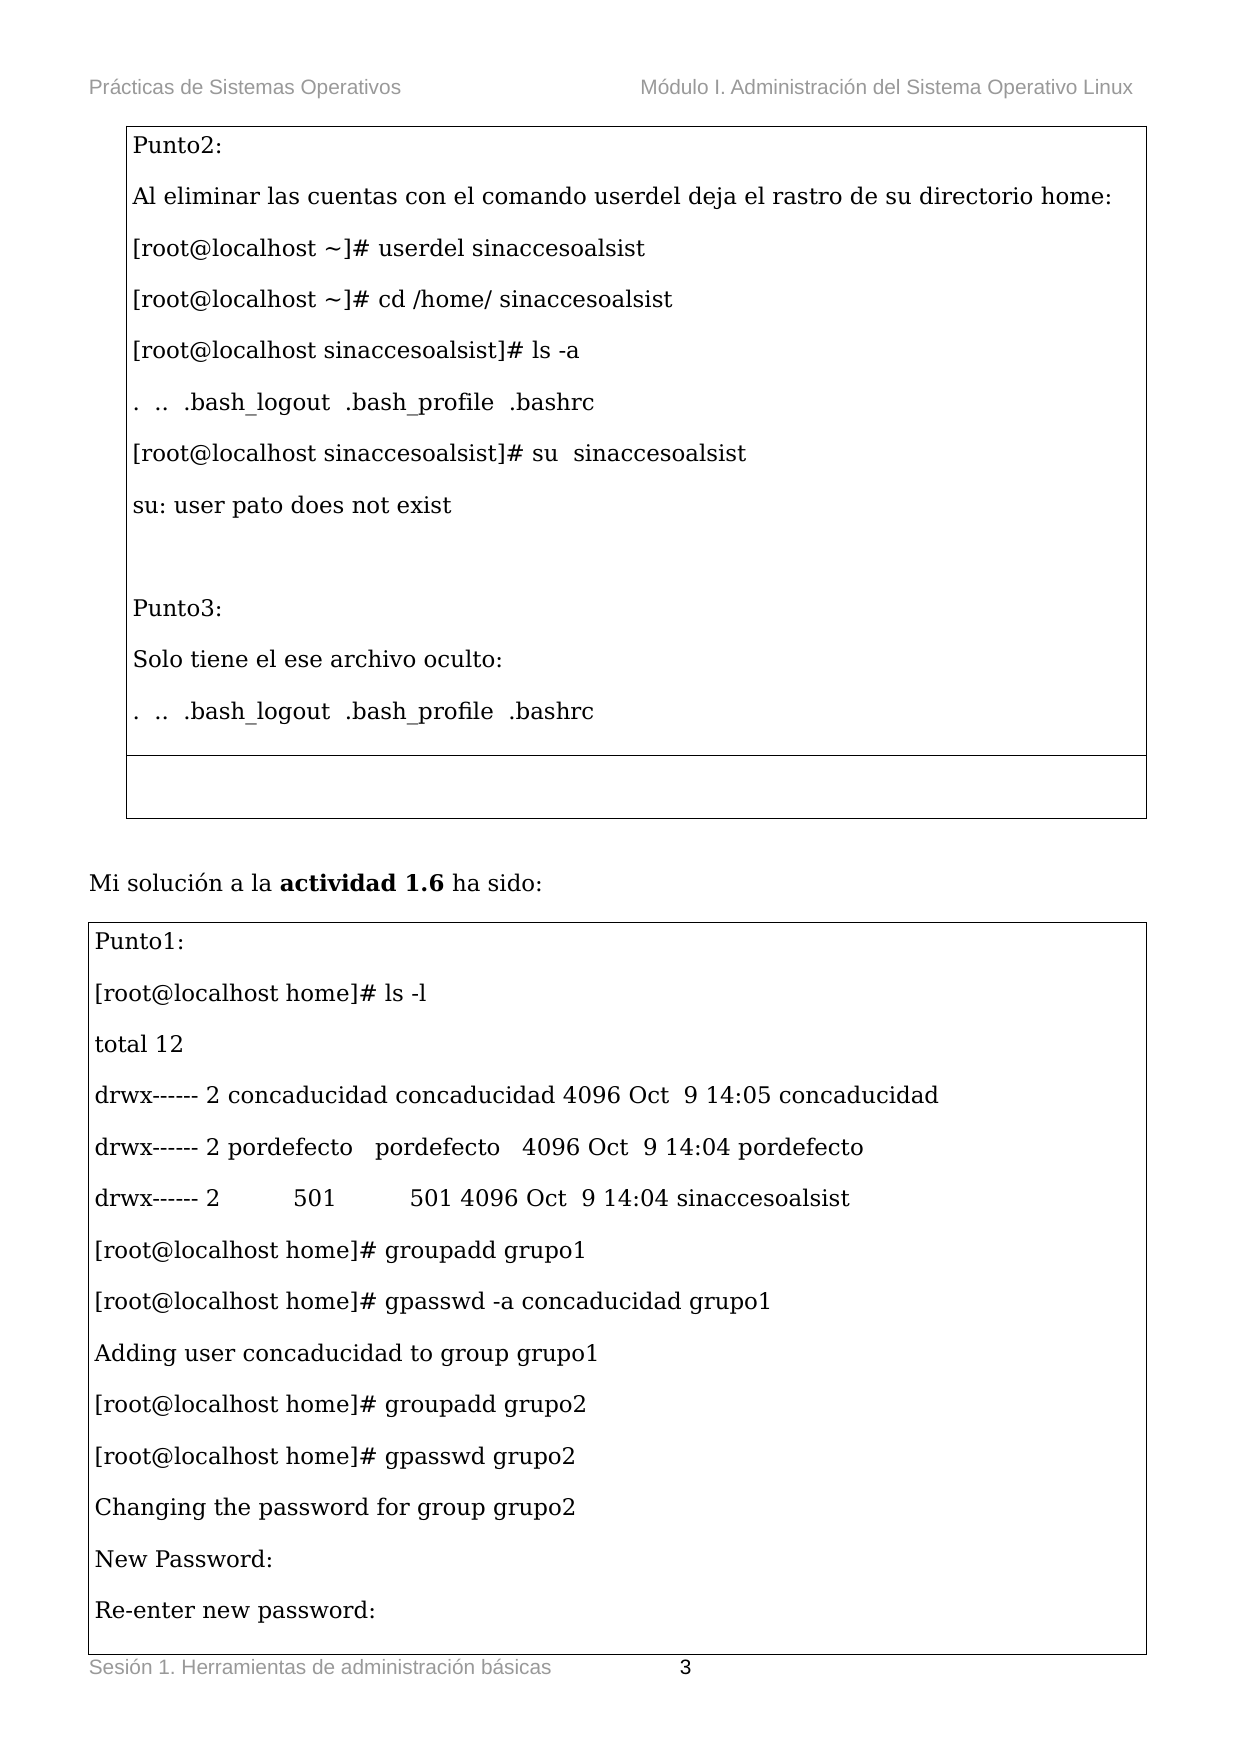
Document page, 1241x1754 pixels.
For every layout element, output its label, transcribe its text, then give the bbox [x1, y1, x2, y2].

text Mi solución a la actividad 1.6 ha sido: [89, 870, 1146, 897]
table_header Punto2: Al eliminar las cuentas con el comando userdel deja el rastro de su directorio home: [root@localhost ~]# userdel sinaccesoalsist [root@localhost ~]# cd /home/ sinaccesoalsist [root@localhost sinaccesoalsist]# ls -a . .. .bash_logout .bash_profile .bashrc [root@localhost sinaccesoalsist]# su sinaccesoalsist su: user pato does not exist Punto3: Solo tiene el ese archivo oculto: . .. .bash_logout .bash_profile .bashrc [127, 127, 1146, 755]
table_cell [127, 756, 1146, 818]
table_header Punto1: [root@localhost home]# ls -l total 12 drwx------ 2 concaducidad concaducidad 4096 Oct 9 14:05 concaducidad drwx------ 2 pordefecto pordefecto 4096 Oct 9 14:04 pordefecto drwx------ 2 501 501 4096 Oct 9 14:04 sinaccesoalsist [root@localhost home]# groupadd grupo1 [root@localhost home]# gpasswd -a concaducidad grupo1 Adding user concaducidad to group grupo1 [root@localhost home]# groupadd grupo2 [root@localhost home]# gpasswd grupo2 Changing the password for group grupo2 New Password: Re-enter new password: [89, 923, 1146, 1654]
